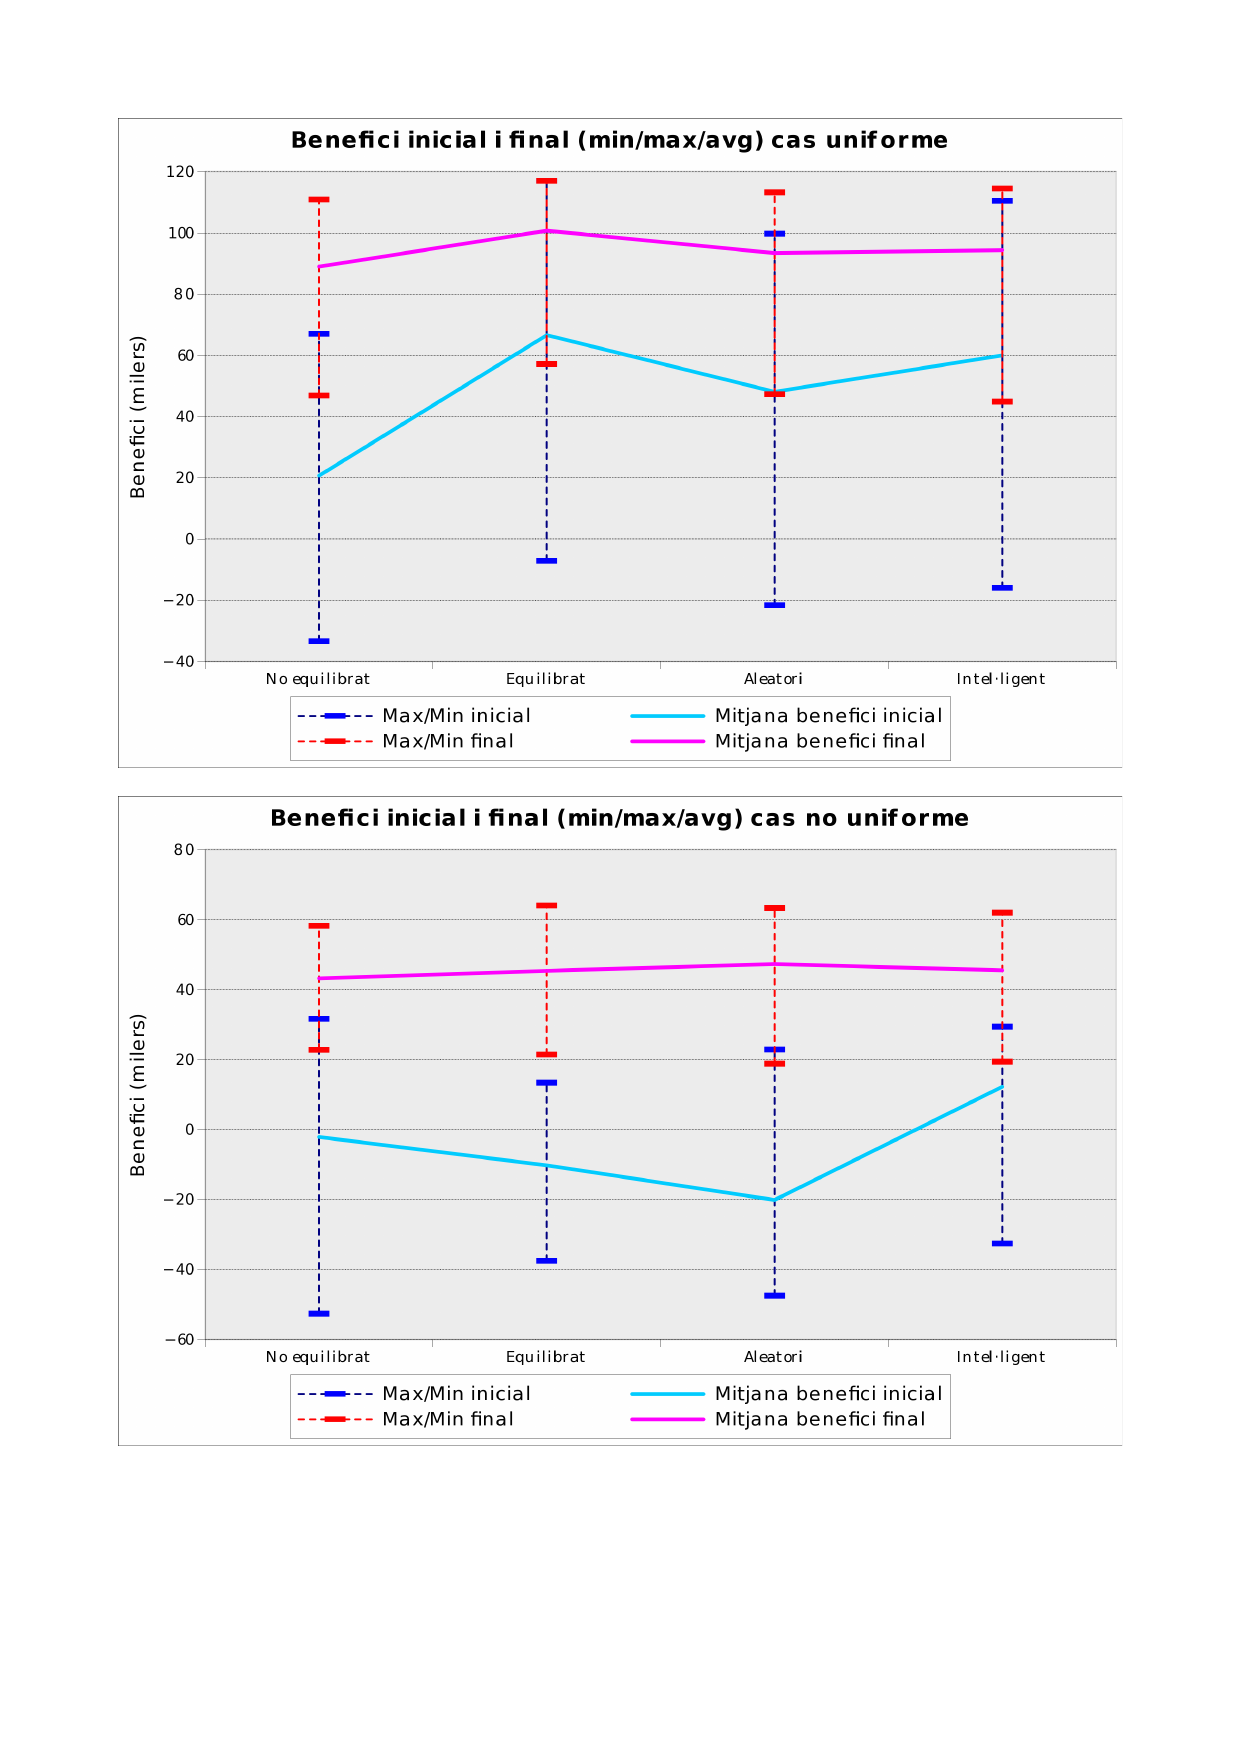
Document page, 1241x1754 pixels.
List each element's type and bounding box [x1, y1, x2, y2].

picture [118, 796, 1123, 1446]
picture [118, 118, 1123, 768]
